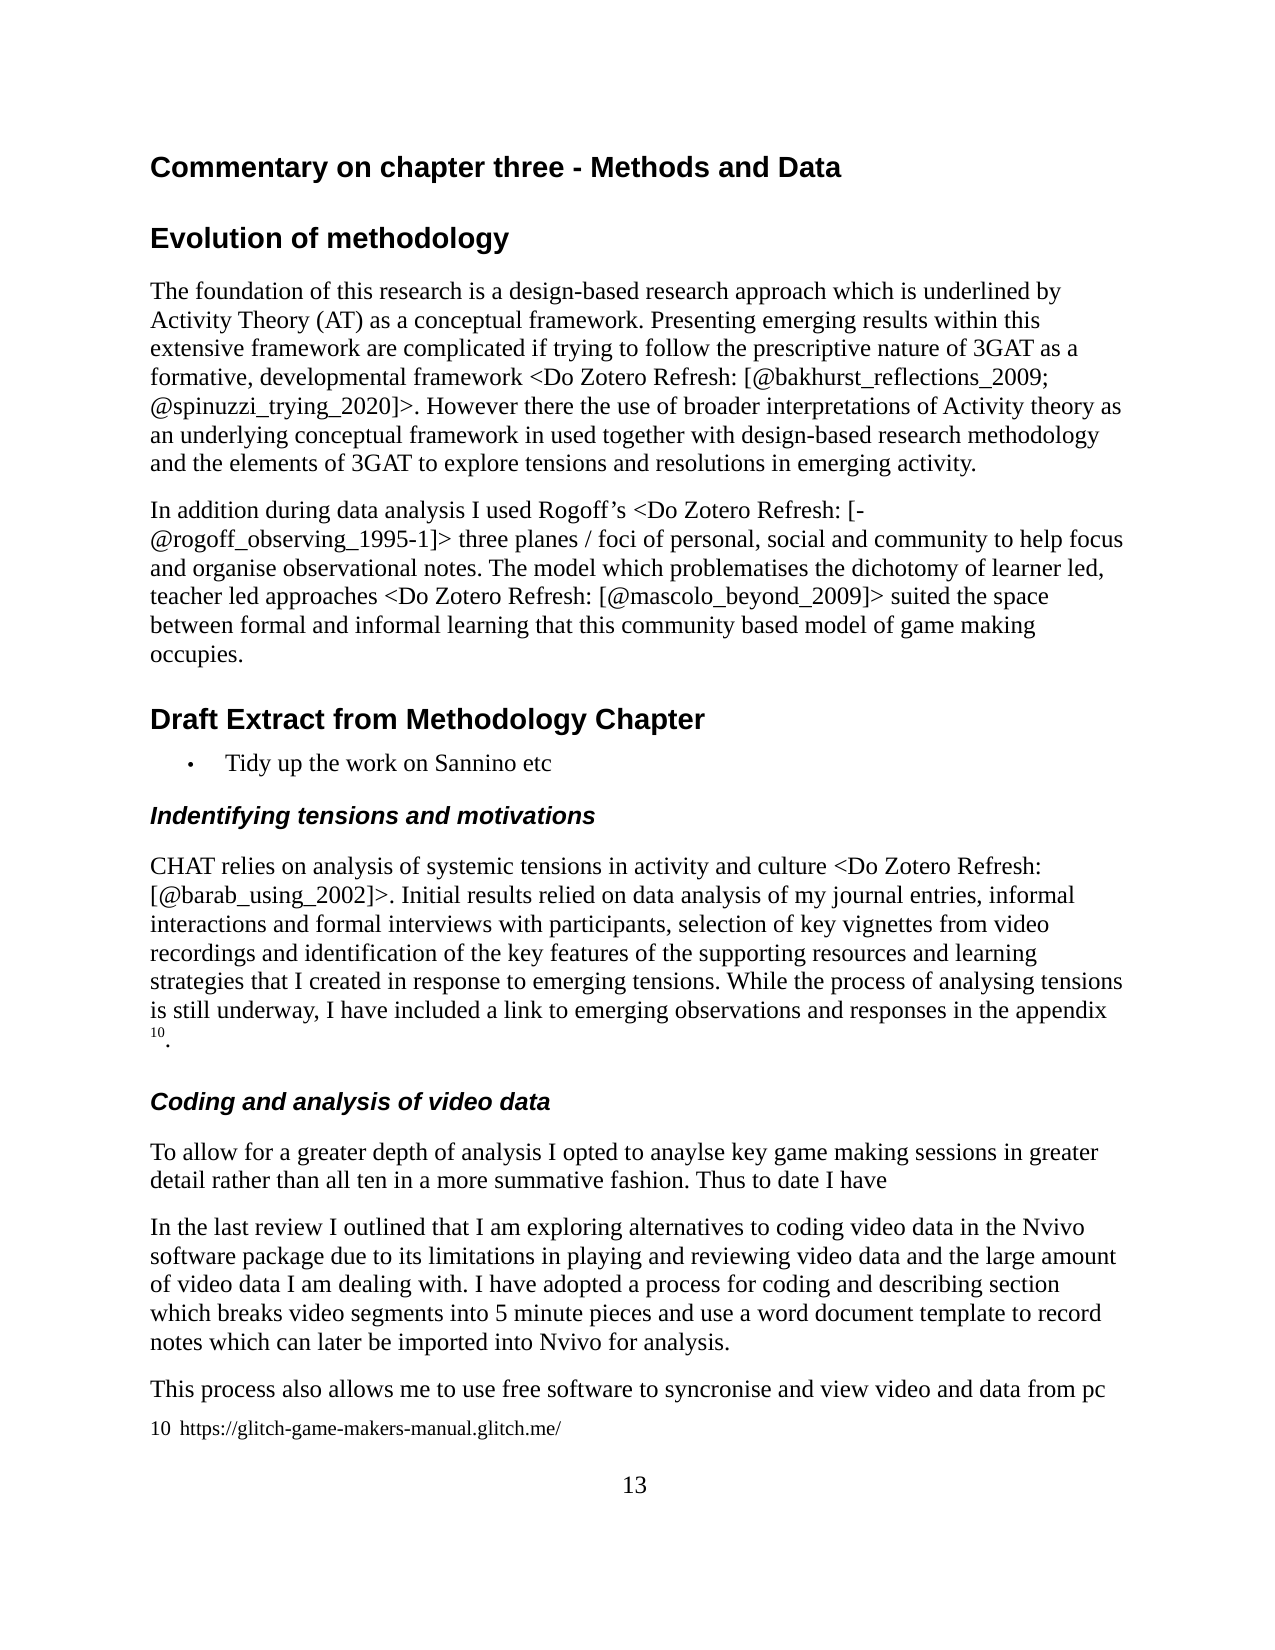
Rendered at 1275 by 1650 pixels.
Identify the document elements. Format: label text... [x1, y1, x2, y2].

text To allow for a greater depth of analysis I opted to anaylse key game making sessions in greater detail rather than all ten in a more summative fashion. Thus to date I have [150, 1137, 1125, 1194]
subtitle Commentary on chapter three - Methods and Data [150, 150, 1125, 183]
list Tidy up the work on Sannino etc [187, 748, 1125, 776]
subtitle Draft Extract from Methodology Chapter [150, 702, 1125, 735]
text CHAT relies on analysis of systemic tensions in activity and culture <Do Zotero Refresh: [@barab_using_2002]>. Initial results relied on data analysis of my journal entries, informal interactions and formal interviews with participants, selection of key vignettes from video recordings and identification of the key features of the supporting resources and learning strategies that I created in response to emerging tensions. While the process of analysing tensions is still underway, I have included a link to emerging observations and responses in the appendix . [150, 851, 1125, 1053]
text https://glitch-game-makers-manual.glitch.me/ [150, 1416, 1125, 1440]
text In the last review I outlined that I am exploring alternatives to coding video data in the Nvivo software package due to its limitations in playing and reviewing video data and the large amount of video data I am dealing with. I have adopted a process for coding and describing section which breaks video segments into 5 minute pieces and use a word document template to record notes which can later be imported into Nvivo for analysis. [150, 1212, 1125, 1356]
subtitle Evolution of methodology [150, 221, 1125, 254]
subtitle Indentifying tensions and motivations [150, 801, 1125, 830]
text In addition during data analysis I used Rogoff’s <Do Zotero Refresh: [-@rogoff_observing_1995-1]> three planes / foci of personal, social and community to help focus and organise observational notes. The model which problematises the dichotomy of learner led, teacher led approaches <Do Zotero Refresh: [@mascolo_beyond_2009]> suited the space between formal and informal learning that this community based model of game making occupies. [150, 495, 1125, 668]
subtitle Coding and analysis of video data [150, 1087, 1125, 1115]
text This process also allows me to use free software to syncronise and view video and data from pc [150, 1374, 1125, 1402]
text The foundation of this research is a design-based research approach which is underlined by Activity Theory (AT) as a conceptual framework. Presenting emerging results within this extensive framework are complicated if trying to follow the prescriptive nature of 3GAT as a formative, developmental framework <Do Zotero Refresh: [@bakhurst_reflections_2009; @spinuzzi_trying_2020]>. However there the use of broader interpretations of Activity theory as an underlying conceptual framework in used together with design-based research methodology and the elements of 3GAT to explore tensions and resolutions in emerging activity. [150, 276, 1125, 477]
